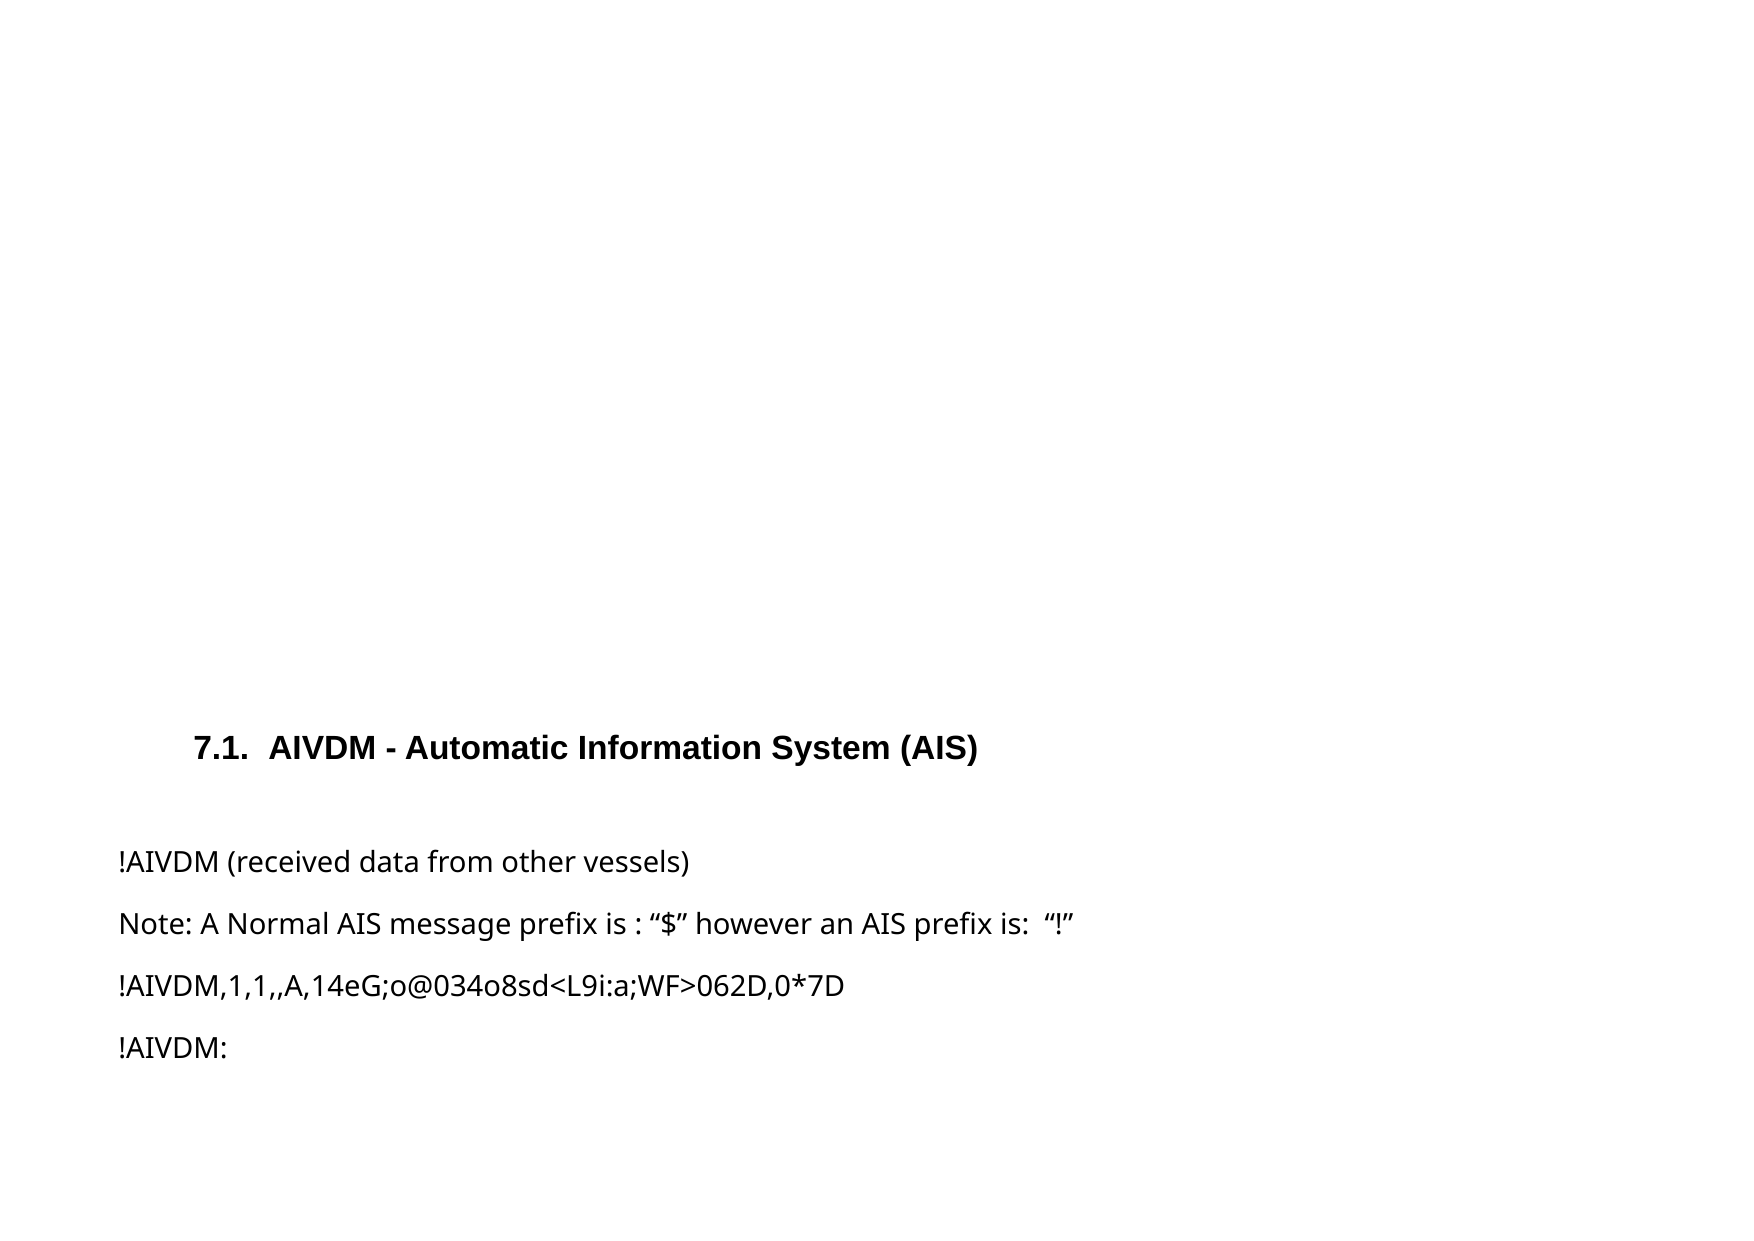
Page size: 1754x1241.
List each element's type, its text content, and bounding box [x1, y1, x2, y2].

subtitle AIVDM - Automatic Information System (AIS) [193, 728, 1636, 766]
text !AIVDM: [118, 1028, 1636, 1067]
text Note: A Normal AIS message prefix is : “$” however an AIS prefix is: “!” [118, 903, 1636, 943]
text !AIVDM,1,1,,A,14eG;o@034o8sd<L9i:a;WF>062D,0*7D [118, 965, 1636, 1005]
text !AIVDM (received data from other vessels) [118, 841, 1636, 881]
